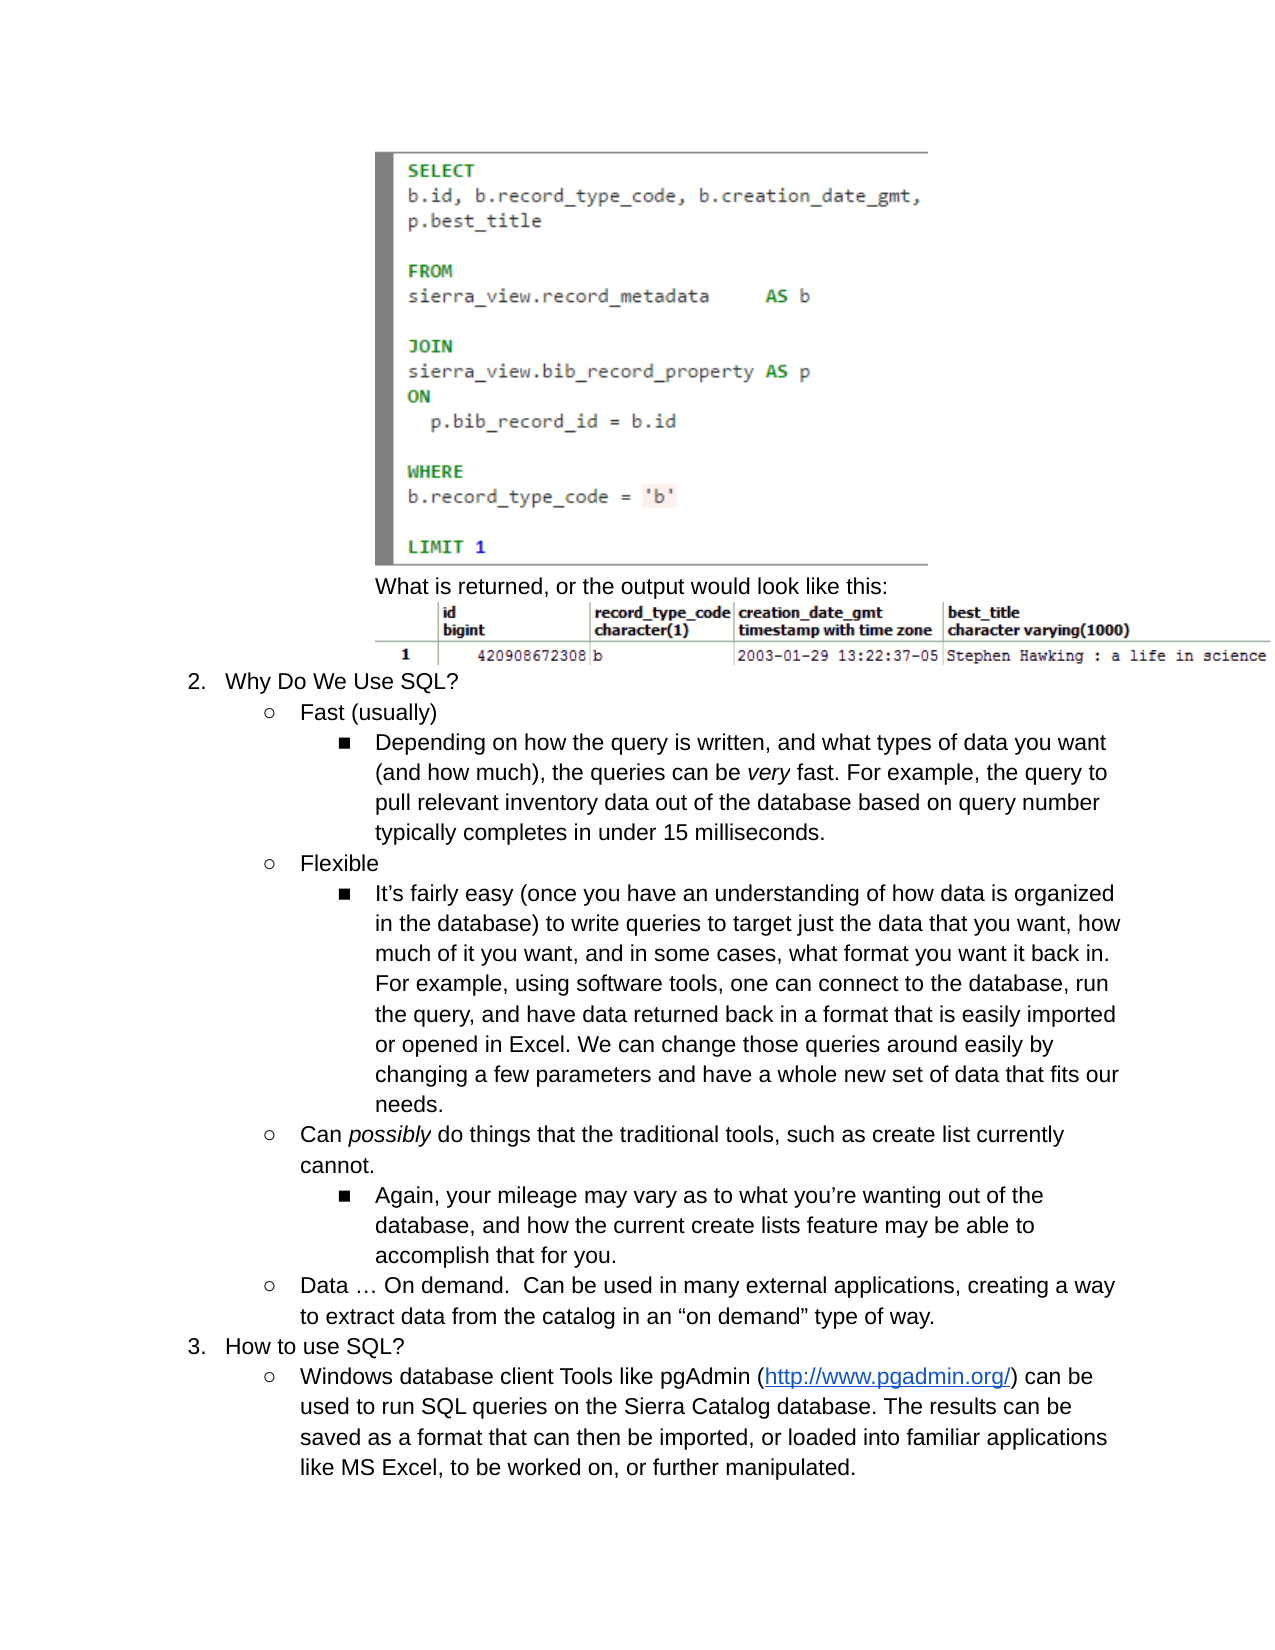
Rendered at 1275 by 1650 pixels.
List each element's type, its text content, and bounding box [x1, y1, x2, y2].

list Again, your mileage may vary as to what you’re wanting out of the database, and how the current create lists feature may be able to accomplish that for you. [337, 1182, 1125, 1269]
list Windows database client Tools like pgAdmin (http://www.pgadmin.org/) can be used to run SQL queries on the Sierra Catalog database. The results can be saved as a format that can then be imported, or loaded into familiar applications like MS Excel, to be worked on, or further manipulated. [262, 1363, 1125, 1480]
list How to use SQL? [187, 1333, 1125, 1359]
list It’s fairly easy (once you have an understanding of how data is organized in the database) to write queries to target just the data that you want, how much of it you want, and in some cases, what format you want it back in. For example, using software tools, one can connect to the database, run the query, and have data returned back in a format that is easily imported or opened in Excel. We can change those queries around easily by changing a few parameters and have a whole new set of data that fits our needs. [337, 880, 1125, 1118]
picture [375, 602, 1271, 665]
list Flexible [262, 849, 1125, 876]
list Data … On demand. Can be used in many external applications, creating a way to extract data from the catalog in an “on demand” type of way. [262, 1272, 1125, 1329]
list Fast (usually) [262, 698, 1125, 725]
list Can possibly do things that the traditional tools, such as create list currently cannot. [262, 1121, 1125, 1178]
list What is returned, or the output would look like this: [337, 150, 1125, 664]
picture [375, 150, 929, 569]
list Why Do We Use SQL? [187, 668, 1125, 695]
list Depending on how the query is written, and what types of data you want (and how much), the queries can be very fast. For example, the query to pull relevant inventory data out of the database based on query number typically completes in under 15 milliseconds. [337, 729, 1125, 846]
